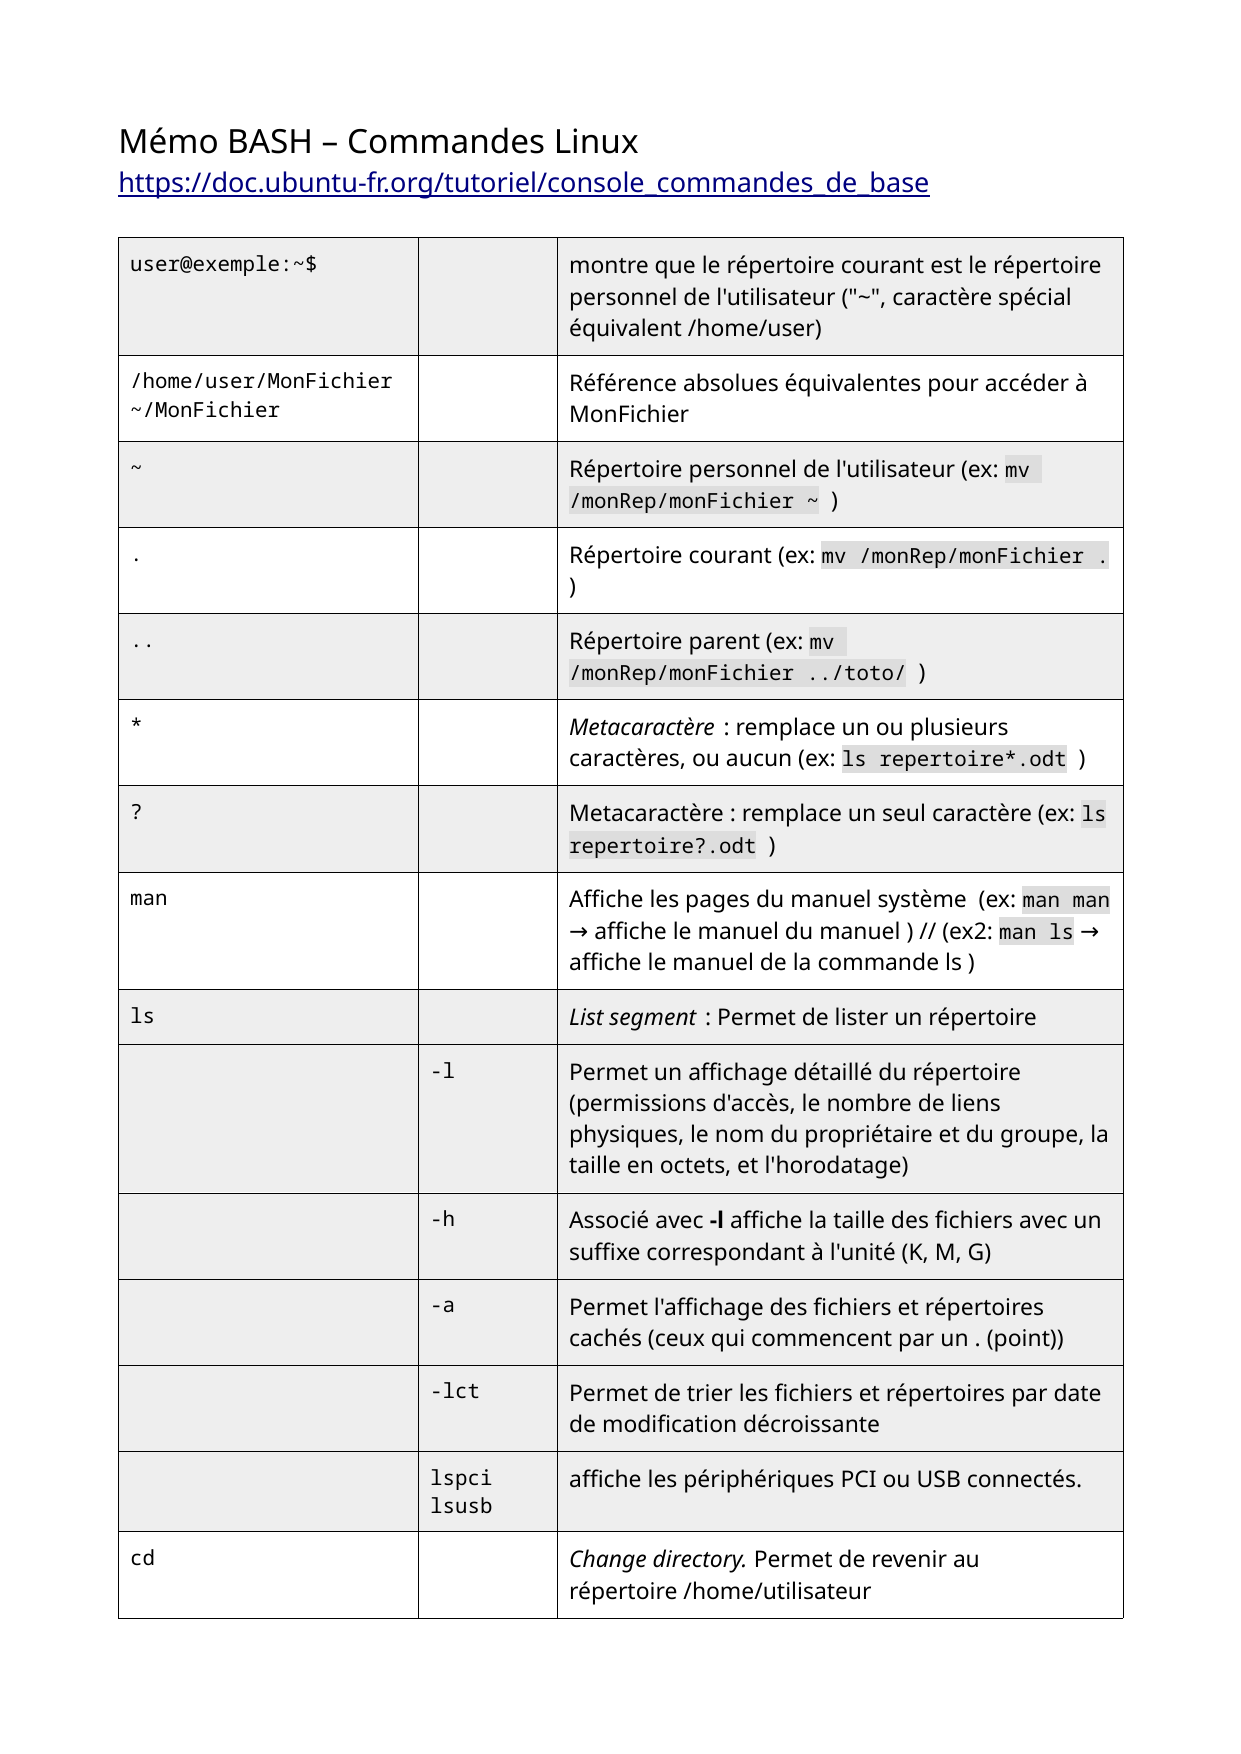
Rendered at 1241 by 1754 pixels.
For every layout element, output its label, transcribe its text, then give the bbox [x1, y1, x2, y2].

table_cell List segment : Permet de lister un répertoire [558, 990, 1123, 1044]
table_cell [119, 1045, 418, 1192]
table_header [419, 238, 557, 355]
table_cell man [119, 873, 418, 989]
table_cell [419, 700, 557, 785]
table_header montre que le répertoire courant est le répertoire personnel de l'utilisateur ("~", caractère spécial équivalent /home/user) [558, 238, 1123, 355]
table_cell [119, 1280, 418, 1365]
table_cell * [119, 700, 418, 785]
table_cell Permet l'affichage des fichiers et répertoires cachés (ceux qui commencent par un . (point)) [558, 1280, 1123, 1365]
table_cell [119, 1366, 418, 1451]
table_cell -h [419, 1194, 557, 1279]
text https://doc.ubuntu-fr.org/tutoriel/console_commandes_de_base [118, 163, 1122, 200]
table_cell .. [119, 614, 418, 699]
table_cell Référence absolues équivalentes pour accéder à MonFichier [558, 356, 1123, 441]
table_cell [419, 873, 557, 989]
table_cell [419, 990, 557, 1044]
table_cell cd [119, 1532, 418, 1618]
table_cell [419, 614, 557, 699]
table_cell Permet un affichage détaillé du répertoire (permissions d'accès, le nombre de liens physiques, le nom du propriétaire et du groupe, la taille en octets, et l'horodatage) [558, 1045, 1123, 1192]
table_cell [419, 786, 557, 872]
table_cell -l [419, 1045, 557, 1192]
table_cell [419, 356, 557, 441]
table_cell Répertoire parent (ex: mv /monRep/monFichier ../toto/ ) [558, 614, 1123, 699]
table_cell . [119, 528, 418, 613]
table_cell Permet de trier les fichiers et répertoires par date de modification décroissante [558, 1366, 1123, 1451]
table_cell ls [119, 990, 418, 1044]
table_cell /home/user/MonFichier ~/MonFichier [119, 356, 418, 441]
table_cell Metacaractère : remplace un seul caractère (ex: ls repertoire?.odt ) [558, 786, 1123, 872]
table_cell [419, 442, 557, 527]
table_cell affiche les périphériques PCI ou USB connectés. [558, 1452, 1123, 1531]
table_cell Répertoire personnel de l'utilisateur (ex: mv /monRep/monFichier ~ ) [558, 442, 1123, 527]
text Mémo BASH – Commandes Linux [118, 118, 1122, 163]
table_cell Affiche les pages du manuel système (ex: man man → affiche le manuel du manuel ) // (ex2: man ls → affiche le manuel de la commande ls ) [558, 873, 1123, 989]
table_cell Associé avec -l affiche la taille des fichiers avec un suffixe correspondant à l'unité (K, M, G) [558, 1194, 1123, 1279]
table_cell lspci lsusb [419, 1452, 557, 1531]
table_header user@exemple:~$ [119, 238, 418, 355]
table_cell [419, 1532, 557, 1618]
table_cell -lct [419, 1366, 557, 1451]
table_cell [119, 1194, 418, 1279]
table_cell [419, 528, 557, 613]
table_cell Metacaractère : remplace un ou plusieurs caractères, ou aucun (ex: ls repertoire*.odt ) [558, 700, 1123, 785]
table_cell Répertoire courant (ex: mv /monRep/monFichier . ) [558, 528, 1123, 613]
table_cell -a [419, 1280, 557, 1365]
table_cell Change directory. Permet de revenir au répertoire /home/utilisateur [558, 1532, 1123, 1618]
table_cell ~ [119, 442, 418, 527]
table_cell [119, 1452, 418, 1531]
table_cell ? [119, 786, 418, 872]
